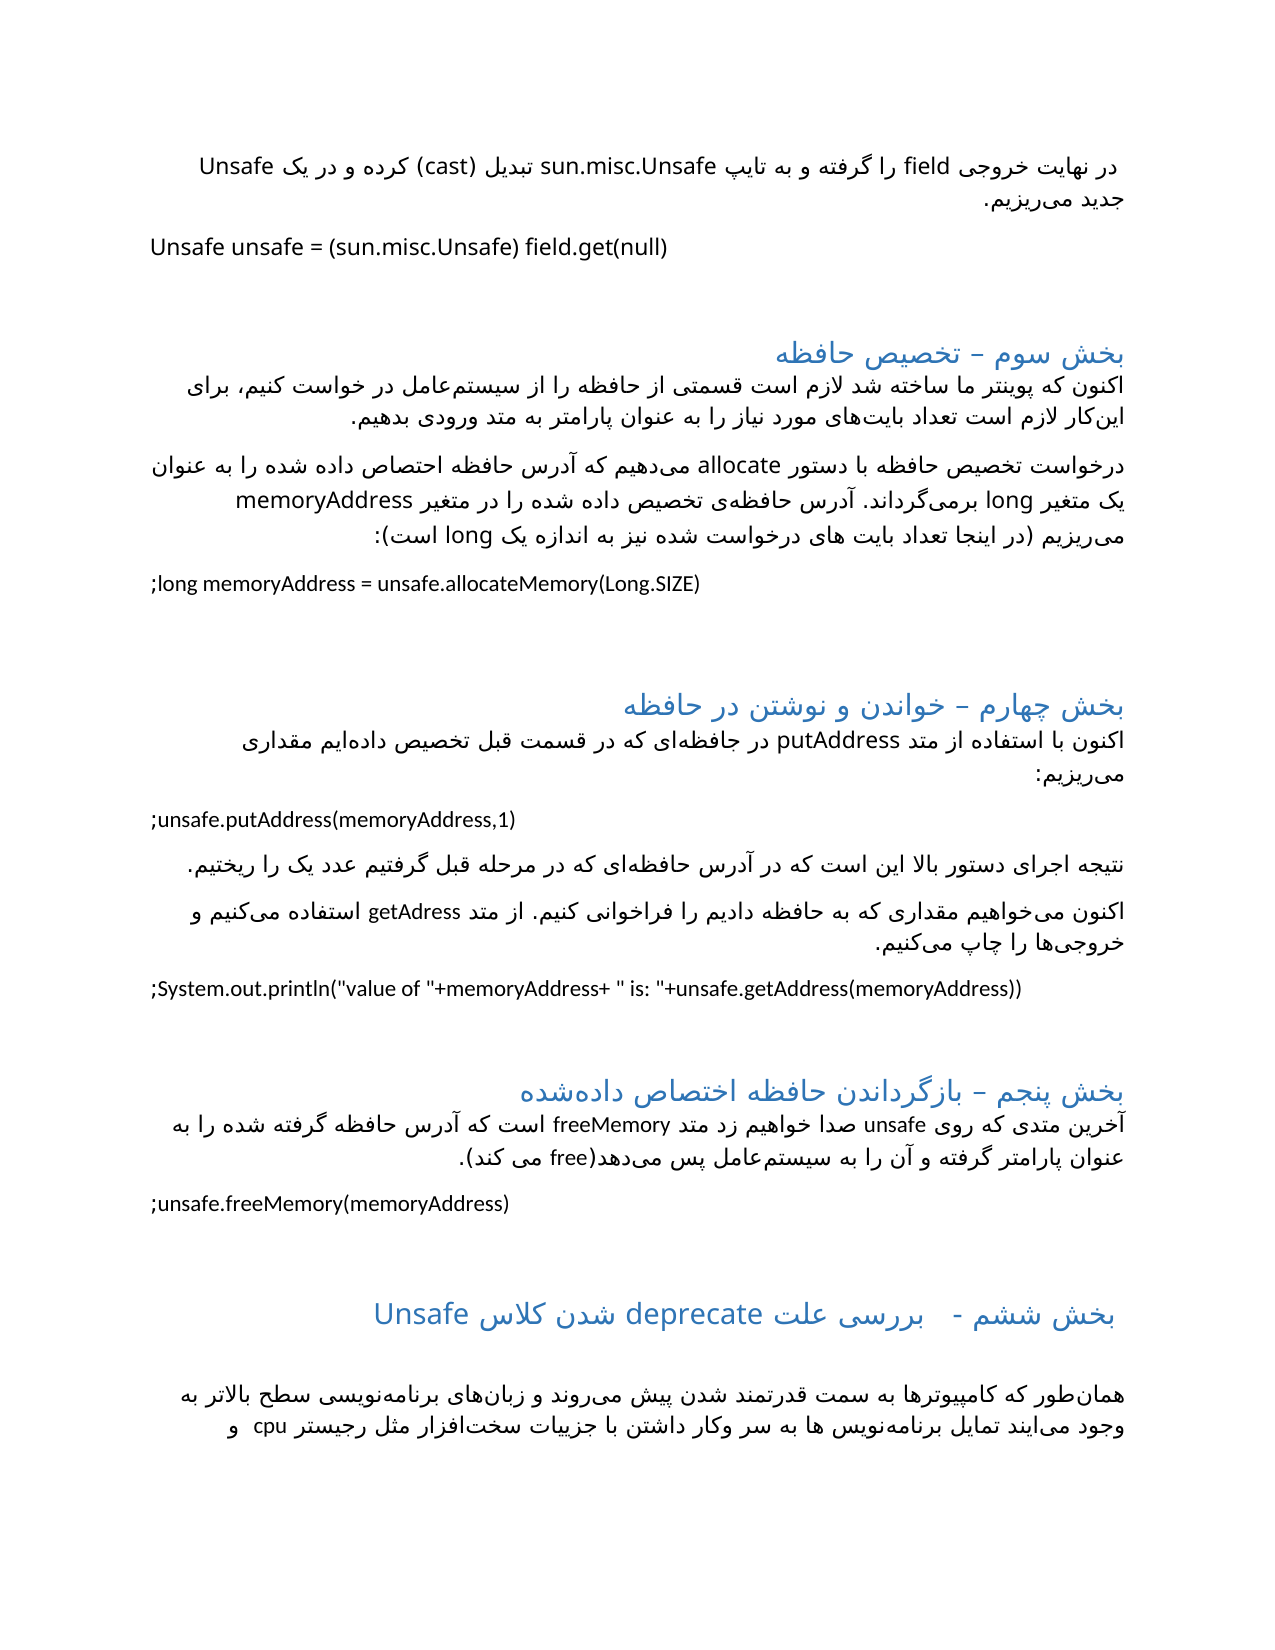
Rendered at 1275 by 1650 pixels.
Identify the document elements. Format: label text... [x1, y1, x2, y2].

text unsafe.putAddress(memoryAddress,1); [150, 805, 1125, 833]
text در نهایت خروجی field را گرفته و به تایپ sun.misc.Unsafe تبدیل (cast) کرده و در یک Unsafe جدید می‌ریزیم. [150, 150, 1125, 212]
text System.out.println("value of "+memoryAddress+ " is: "+unsafe.getAddress(memoryAddress)); [150, 974, 1125, 1002]
subtitle بخش سوم – تخصیص حافظه [150, 336, 1125, 370]
text long memoryAddress = unsafe.allocateMemory(Long.SIZE); [150, 569, 1125, 597]
text اکنون می‌خواهیم مقداری که به حافظه دادیم را فراخوانی کنیم. از متد getAdress استفاده می‌کنیم و خروجی‌ها را چاپ می‌کنیم. [150, 897, 1125, 956]
text آخرین متدی که روی unsafe صدا خواهیم زد متد freeMemory است که آدرس حافظه گرفته شده را به عنوان پارامتر گرفته و آن را به سیستم‌عامل پس می‌دهد(free می کند). [150, 1111, 1125, 1171]
subtitle بخش چهارم – خواندن و نوشتن در حافظه [150, 688, 1125, 722]
text درخواست تخصیص حافظه با دستور allocate می‌دهیم که آدرس حافظه احتصاص داده شده را به عنوان یک متغیر long برمی‌گرداند. آدرس حافظه‌ی تخصیص داده شده را در متغیر memoryAddress می‌ریزیم (در اینجا تعداد بایت های درخواست شده نیز به اندازه یک long است): [150, 448, 1125, 550]
text unsafe.freeMemory(memoryAddress); [150, 1189, 1125, 1217]
text Unsafe unsafe = (sun.misc.Unsafe) field.get(null) [150, 230, 1125, 262]
subtitle بخش ششم - بررسی علت deprecate شدن کلاس Unsafe [150, 1293, 1125, 1333]
subtitle بخش پنجم – بازگرداندن حافظه اختصاص داده‌شده [150, 1074, 1125, 1108]
text همان‌طور که کامپیوترها به سمت قدرتمند شدن پیش‌ می‌روند و زبان‌های برنامه‌نویسی سطح بالاتر به وجود می‌ایند تمایل برنامه‌نویس ها به سر وکار داشتن با جزيیات سخت‌افزار مثل رجیستر cpu و دسترسی مستقیم به منابع حافظه کم‌ می‌شود و با توجه به خطرات این موضوع و سطح بالا بودن زبان جاوا به حذف تدریجی این کلاس دامن زده‌اند. [150, 1381, 1125, 1439]
text اکنون با استفاده از متد putAddress در جافظه‌ای که در قسمت قبل تخصیص داده‌ایم مقداری می‌ریزیم: [150, 724, 1125, 786]
text نتیجه اجرای دستور بالا این است که در آدرس حافظه‌ای که در مرحله قبل گرفتیم عدد یک را ریختیم. [150, 852, 1125, 878]
text اکنون که پوینتر ما ساخته شد لازم است قسمتی از حافظه را از سیستم‌عامل در خواست کنیم، برای این‌کار لازم است تعداد بایت‌های مورد نیاز را به عنوان پارامتر به متد ورودی بدهیم. [150, 373, 1125, 430]
